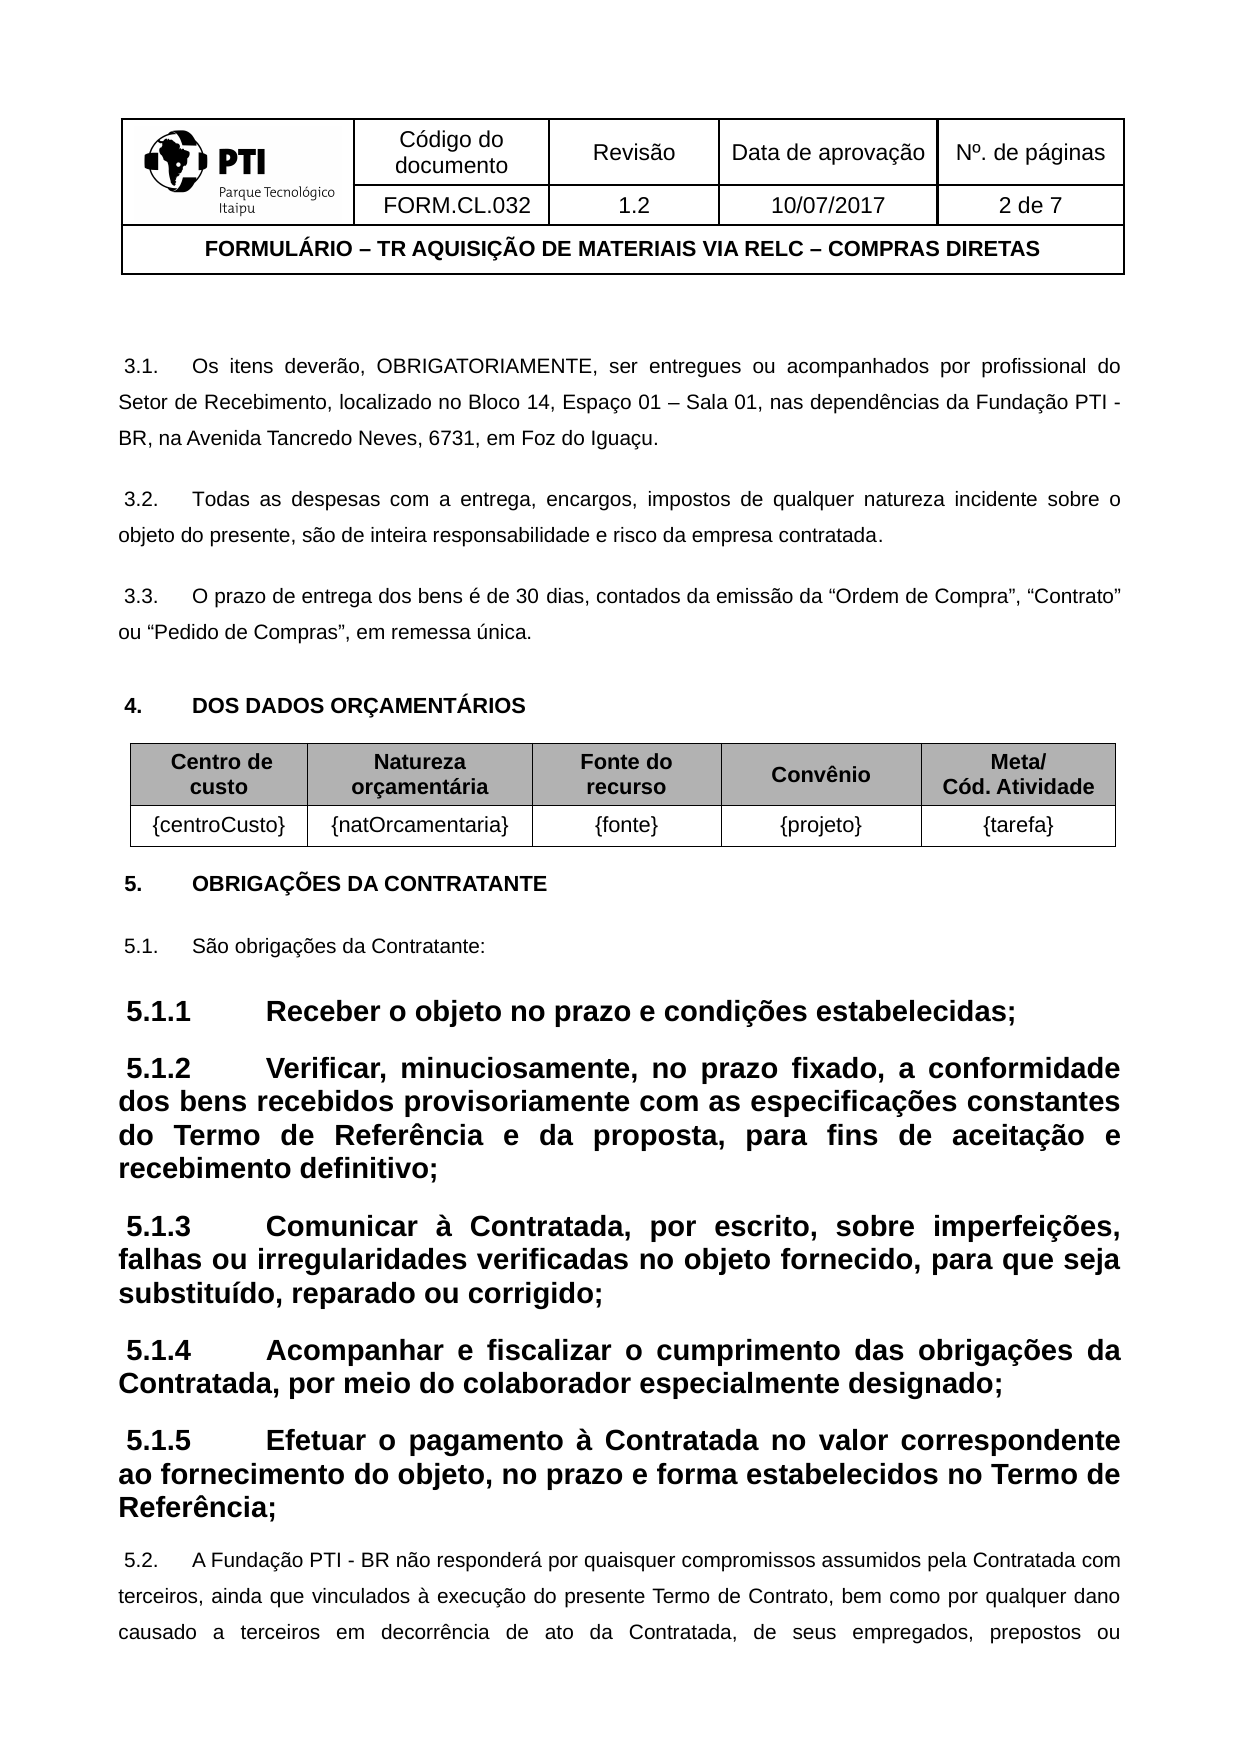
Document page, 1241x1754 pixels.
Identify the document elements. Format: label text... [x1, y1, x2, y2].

subtitle Comunicar à Contratada, por escrito, sobre imperfeições, falhas ou irregularidades verificadas no objeto fornecido, para que seja substituído, reparado ou corrigido; [118, 1208, 1122, 1309]
table_header Convênio [722, 744, 921, 805]
subtitle A Fundação PTI - BR não responderá por quaisquer compromissos assumidos pela Contratada com terceiros, ainda que vinculados à execução do presente Termo de Contrato, bem como por qualquer dano causado a terceiros em decorrência de ato da Contratada, de seus empregados, prepostos ou [118, 1548, 1122, 1644]
subtitle O prazo de entrega dos bens é de 30 dias, contados da emissão da “Ordem de Compra”, “Contrato” ou “Pedido de Compras”, em remessa única. [118, 583, 1122, 643]
subtitle Receber o objeto no prazo e condições estabelecidas; [118, 994, 1122, 1027]
table_header Centro de custo [131, 744, 307, 805]
subtitle OBRIGAÇÕES DA CONTRATANTE [118, 871, 1122, 896]
subtitle Efetuar o pagamento à Contratada no valor correspondente ao fornecimento do objeto, no prazo e forma estabelecidos no Termo de Referência; [118, 1423, 1122, 1524]
table_cell {natOrcamentaria} [308, 806, 532, 846]
table_cell {tarefa} [922, 806, 1115, 846]
subtitle São obrigações da Contratante: [118, 934, 1122, 958]
subtitle DOS DADOS ORÇAMENTÁRIOS [118, 693, 1122, 718]
subtitle Acompanhar e fiscalizar o cumprimento das obrigações da Contratada, por meio do colaborador especialmente designado; [118, 1333, 1122, 1400]
subtitle Verificar, minuciosamente, no prazo fixado, a conformidade dos bens recebidos provisoriamente com as especificações constantes do Termo de Referência e da proposta, para fins de aceitação e recebimento definitivo; [118, 1051, 1122, 1185]
table_cell {fonte} [533, 806, 721, 846]
table_cell {centroCusto} [131, 806, 307, 846]
subtitle Todas as despesas com a entrega, encargos, impostos de qualquer natureza incidente sobre o objeto do presente, são de inteira responsabilidade e risco da empresa contratada. [118, 487, 1122, 547]
table_header Fonte do recurso [533, 744, 721, 805]
table_header Natureza orçamentária [308, 744, 532, 805]
table_cell {projeto} [722, 806, 921, 846]
table_header Meta/ Cód. Atividade [922, 744, 1115, 805]
subtitle Os itens deverão, OBRIGATORIAMENTE, ser entregues ou acompanhados por profissional do Setor de Recebimento, localizado no Bloco 14, Espaço 01 – Sala 01, nas dependências da Fundação PTI - BR, na Avenida Tancredo Neves, 6731, em Foz do Iguaçu. [118, 354, 1122, 450]
